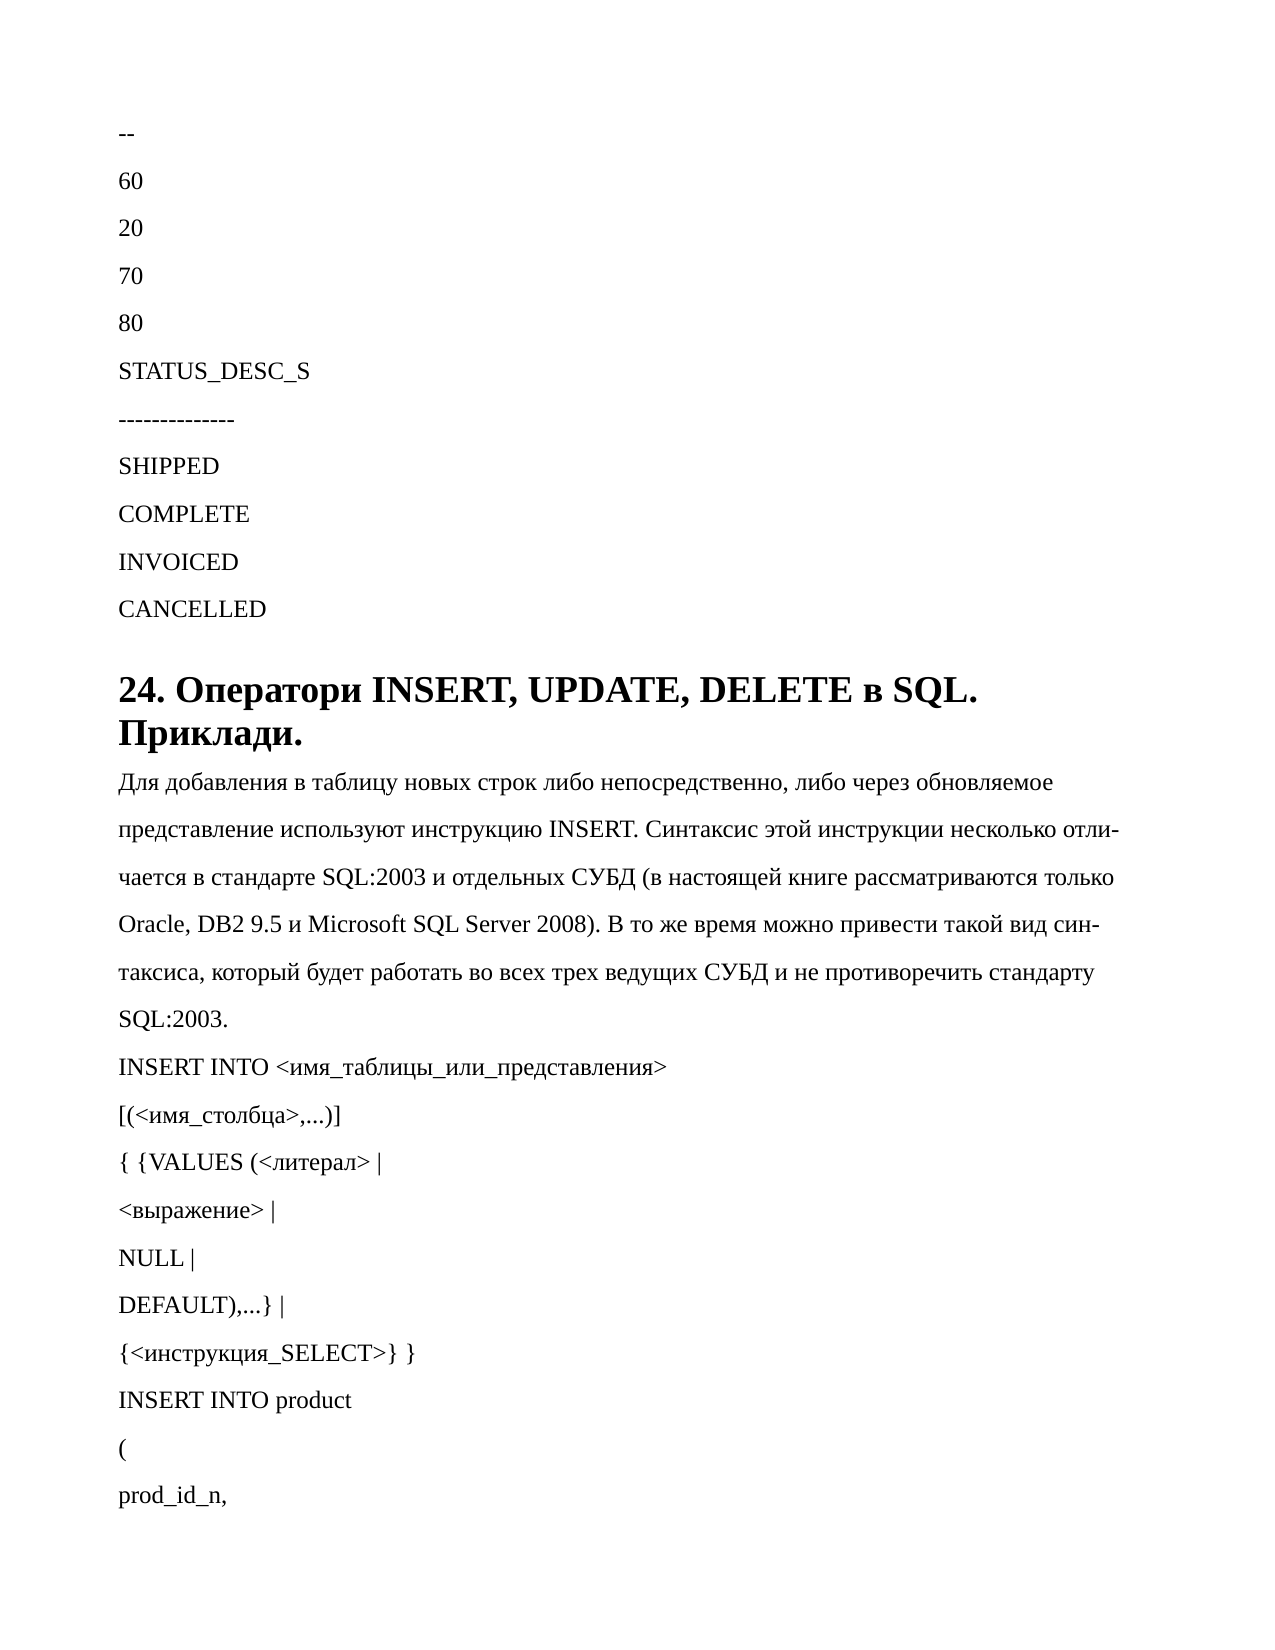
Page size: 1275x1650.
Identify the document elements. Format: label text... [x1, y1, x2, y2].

text -------------- [118, 404, 1157, 432]
text INSERT INTO product [118, 1385, 1157, 1414]
text CANCELLED [118, 594, 1157, 623]
text таксиса, который будет работать во всех трех ведущих СУБД и не противоречить стандарту [118, 957, 1157, 986]
text SQL:2003. [118, 1004, 1157, 1033]
text INSERT INTO <имя_таблицы_или_представления> [118, 1052, 1157, 1081]
text 20 [118, 213, 1157, 242]
text prod_id_n, [118, 1481, 1157, 1509]
text -- [118, 118, 1157, 147]
text DEFAULT),...} | [118, 1290, 1157, 1319]
text SHIPPED [118, 451, 1157, 480]
text INVOICED [118, 547, 1157, 575]
text чается в стандарте SQL:2003 и отдельных СУБД (в настоящей книге рассматриваются только [118, 862, 1157, 891]
text Для добавления в таблицу новых строк либо непосредственно, либо через обновляемое [118, 767, 1157, 795]
text { {VALUES (<литерал> | [118, 1147, 1157, 1176]
text <выражение> | [118, 1195, 1157, 1224]
text 80 [118, 308, 1157, 337]
text COMPLETE [118, 499, 1157, 528]
text ( [118, 1433, 1157, 1462]
text STATUS_DESC_S [118, 356, 1157, 385]
text представление используют инструкцию INSERT. Синтаксис этой инструкции несколько отли- [118, 814, 1157, 843]
text 60 [118, 166, 1157, 194]
text [(<имя_столбца>,...)] [118, 1100, 1157, 1128]
text 70 [118, 261, 1157, 290]
subtitle 24. Оператори INSERT, UPDATE, DELETE в SQL. Приклади. [118, 667, 1157, 754]
text NULL | [118, 1243, 1157, 1271]
text {<инструкция_SELECT>} } [118, 1338, 1157, 1367]
text Oracle, DB2 9.5 и Microsoft SQL Server 2008). В то же время можно привести такой вид син- [118, 909, 1157, 938]
